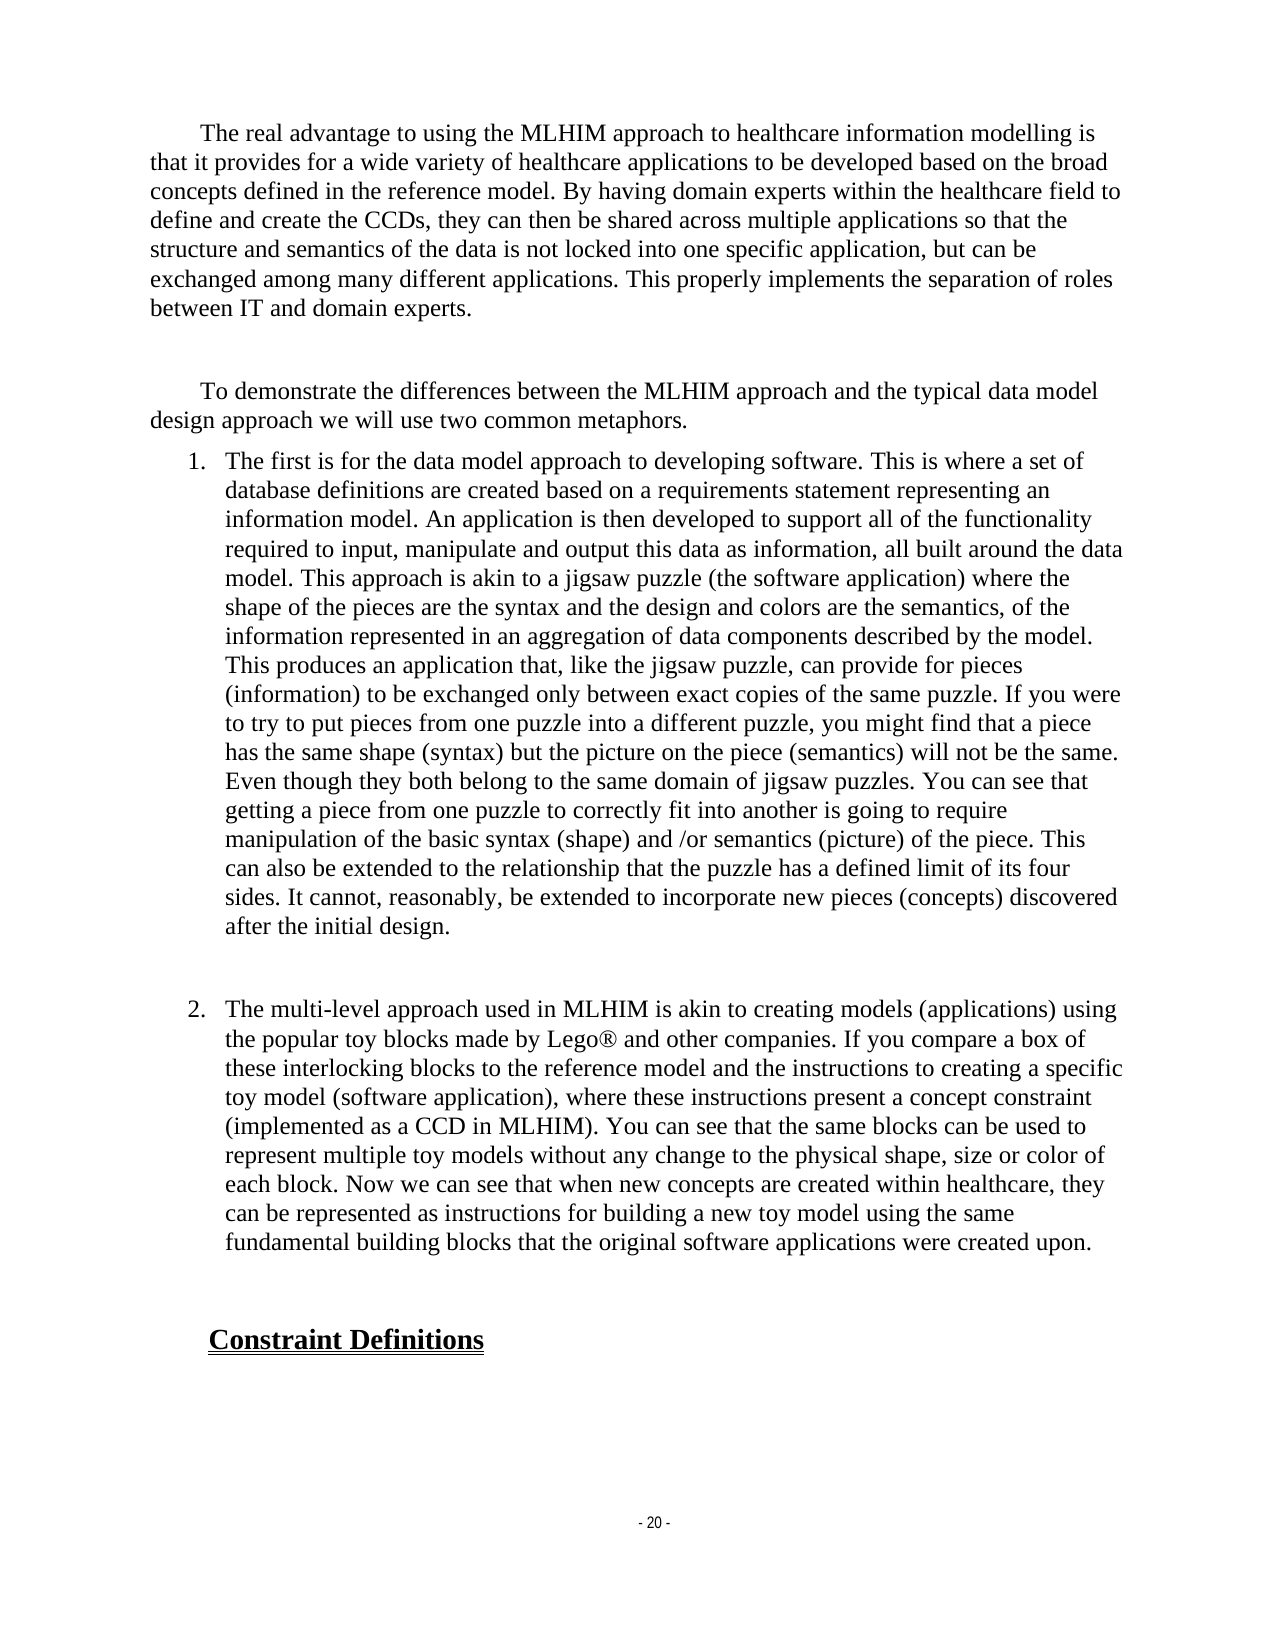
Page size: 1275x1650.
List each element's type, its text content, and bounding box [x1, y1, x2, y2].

subtitle Constraint Definitions [150, 1322, 1125, 1356]
list The multi-level approach used in MLHIM is akin to creating models (applications) using the popular toy blocks made by Lego® and other companies. If you compare a box of these interlocking blocks to the reference model and the instructions to creating a specific toy model (software application), where these instructions present a concept constraint (implemented as a CCD in MLHIM). You can see that the same blocks can be used to represent multiple toy models without any change to the physical shape, size or color of each block. Now we can see that when new concepts are created within healthcare, they can be represented as instructions for building a new toy model using the same fundamental building blocks that the original software applications were created upon. [187, 994, 1125, 1256]
text The real advantage to using the MLHIM approach to healthcare information modelling is that it provides for a wide variety of healthcare applications to be developed based on the broad concepts defined in the reference model. By having domain experts within the healthcare field to define and create the CCDs, they can then be shared across multiple applications so that the structure and semantics of the data is not locked into one specific application, but can be exchanged among many different applications. This properly implements the separation of roles between IT and domain experts. [150, 118, 1125, 322]
list The first is for the data model approach to developing software. This is where a set of database definitions are created based on a requirements statement representing an information model. An application is then developed to support all of the functionality required to input, manipulate and output this data as information, all built around the data model. This approach is akin to a jigsaw puzzle (the software application) where the shape of the pieces are the syntax and the design and colors are the semantics, of the information represented in an aggregation of data components described by the model. This produces an application that, like the jigsaw puzzle, can provide for pieces (information) to be exchanged only between exact copies of the same puzzle. If you were to try to put pieces from one puzzle into a different puzzle, you might find that a piece has the same shape (syntax) but the picture on the piece (semantics) will not be the same. Even though they both belong to the same domain of jigsaw puzzles. You can see that getting a piece from one puzzle to correctly fit into another is going to require manipulation of the basic syntax (shape) and /or semantics (picture) of the piece. This can also be extended to the relationship that the puzzle has a defined limit of its four sides. It cannot, reasonably, be extended to incorporate new pieces (concepts) discovered after the initial design. [187, 446, 1125, 940]
text To demonstrate the differences between the MLHIM approach and the typical data model design approach we will use two common metaphors. [150, 376, 1125, 434]
